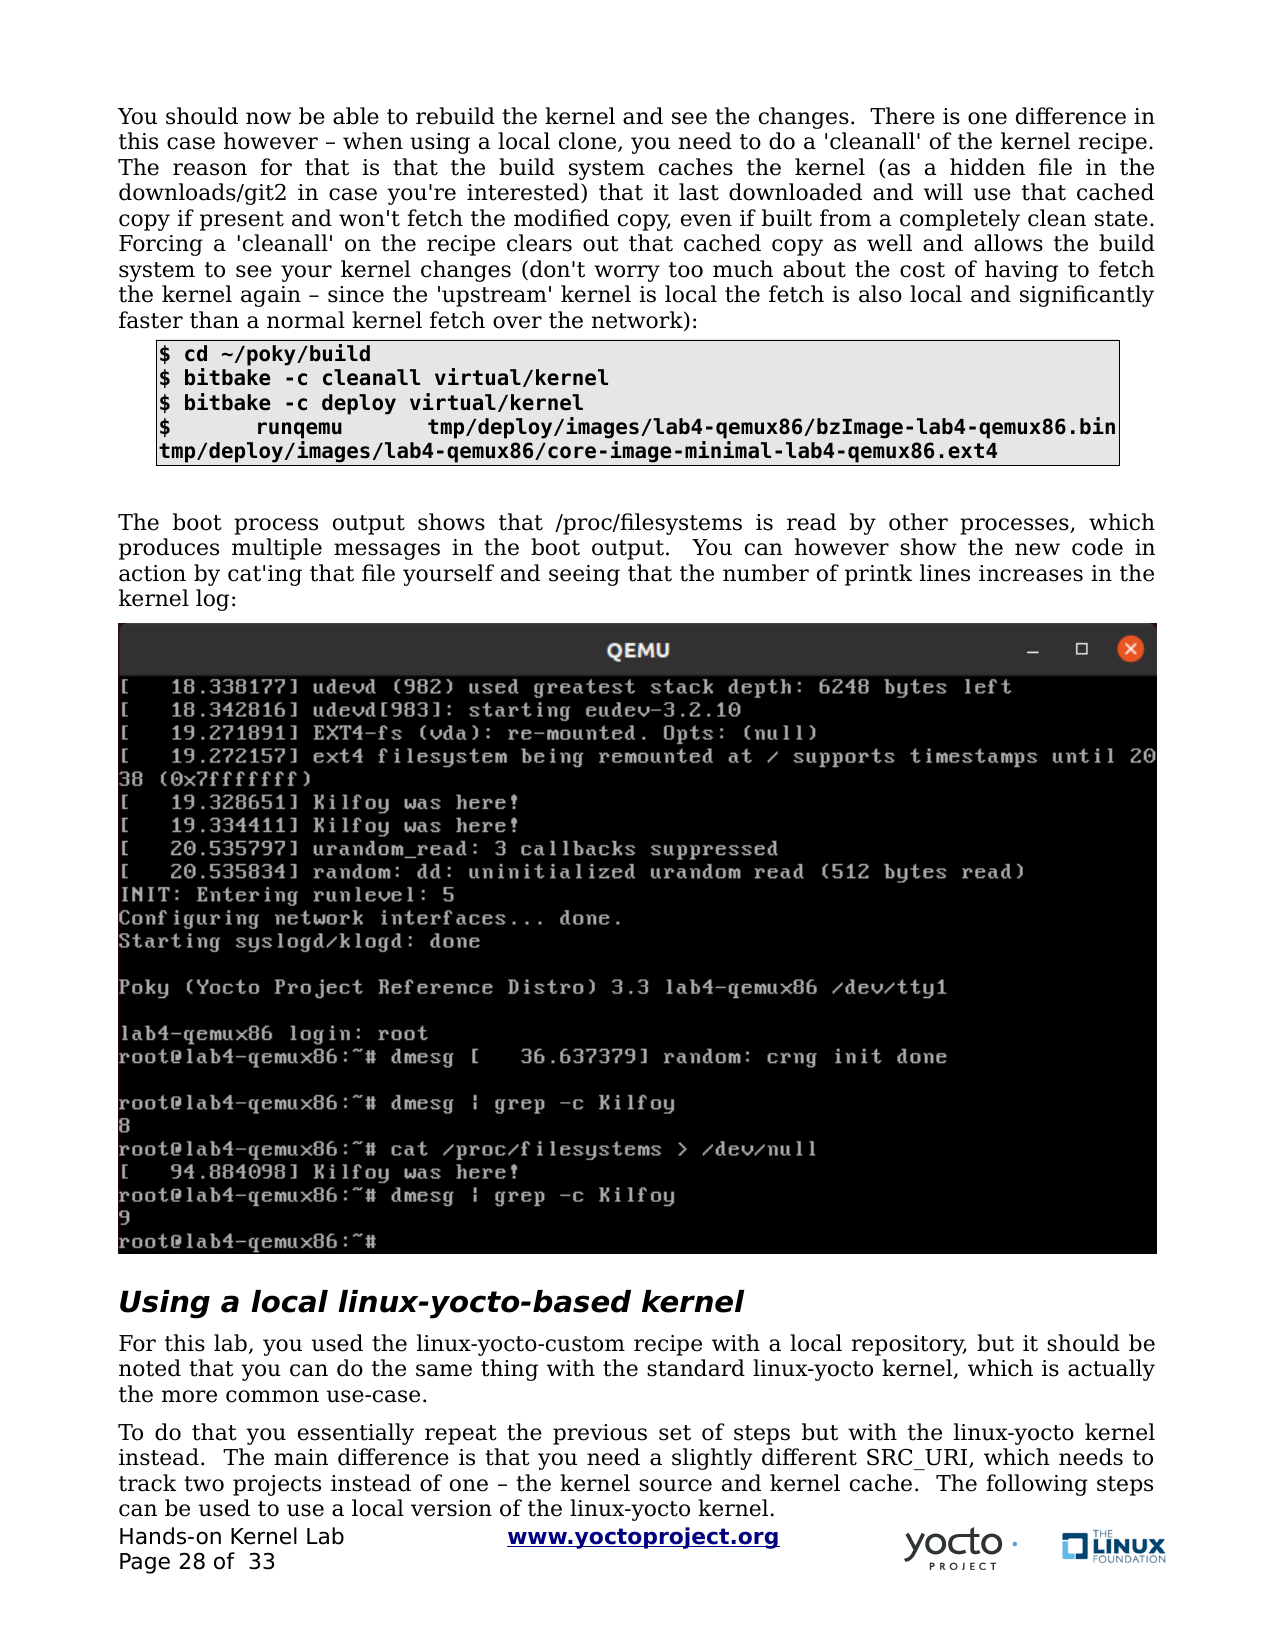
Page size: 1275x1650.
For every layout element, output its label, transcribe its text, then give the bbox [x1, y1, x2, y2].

text $ bitbake -c deploy virtual/kernel [157, 388, 1119, 412]
text The boot process output shows that /proc/filesystems is read by other processes, which produces multiple messages in the boot output. You can however show the new code in action by cat'ing that file yourself and seeing that the number of printk lines increases in the kernel log: [118, 510, 1157, 612]
text For this lab, you used the linux-yocto-custom recipe with a local repository, but it should be noted that you can do the same thing with the standard linux-yocto kernel, which is actually the more common use-case. [118, 1331, 1157, 1407]
text You should now be able to rebuild the kernel and see the changes. There is one difference in this case however – when using a local clone, you need to do a 'cleanall' of the kernel recipe. The reason for that is that the build system caches the kernel (as a hidden file in the downloads/git2 in case you're interested) that it last downloaded and will use that cached copy if present and won't fetch the modified copy, even if built from a completely clean state. Forcing a 'cleanall' on the recipe clears out that cached copy as well and allows the build system to see your kernel changes (don't worry too much about the cost of having to fetch the kernel again – since the 'upstream' kernel is local the fetch is also local and significantly faster than a normal kernel fetch over the network): [118, 104, 1157, 333]
text $ cd ~/poky/build [157, 341, 1119, 364]
text To do that you essentially repeat the previous set of steps but with the linux-yocto kernel instead. The main difference is that you need a slightly different SRC_URI, which needs to track two projects instead of one – the kernel source and kernel cache. The following steps can be used to use a local version of the linux-yocto kernel. [118, 1419, 1157, 1522]
text $ runqemu tmp/deploy/images/lab4-qemux86/bzImage-lab4-qemux86.bin tmp/deploy/images/lab4-qemux86/core-image-minimal-lab4-qemux86.ext4 [157, 412, 1119, 465]
text $ bitbake -c cleanall virtual/kernel [157, 364, 1119, 388]
subtitle Using a local linux-yocto-based kernel [118, 1285, 1157, 1319]
